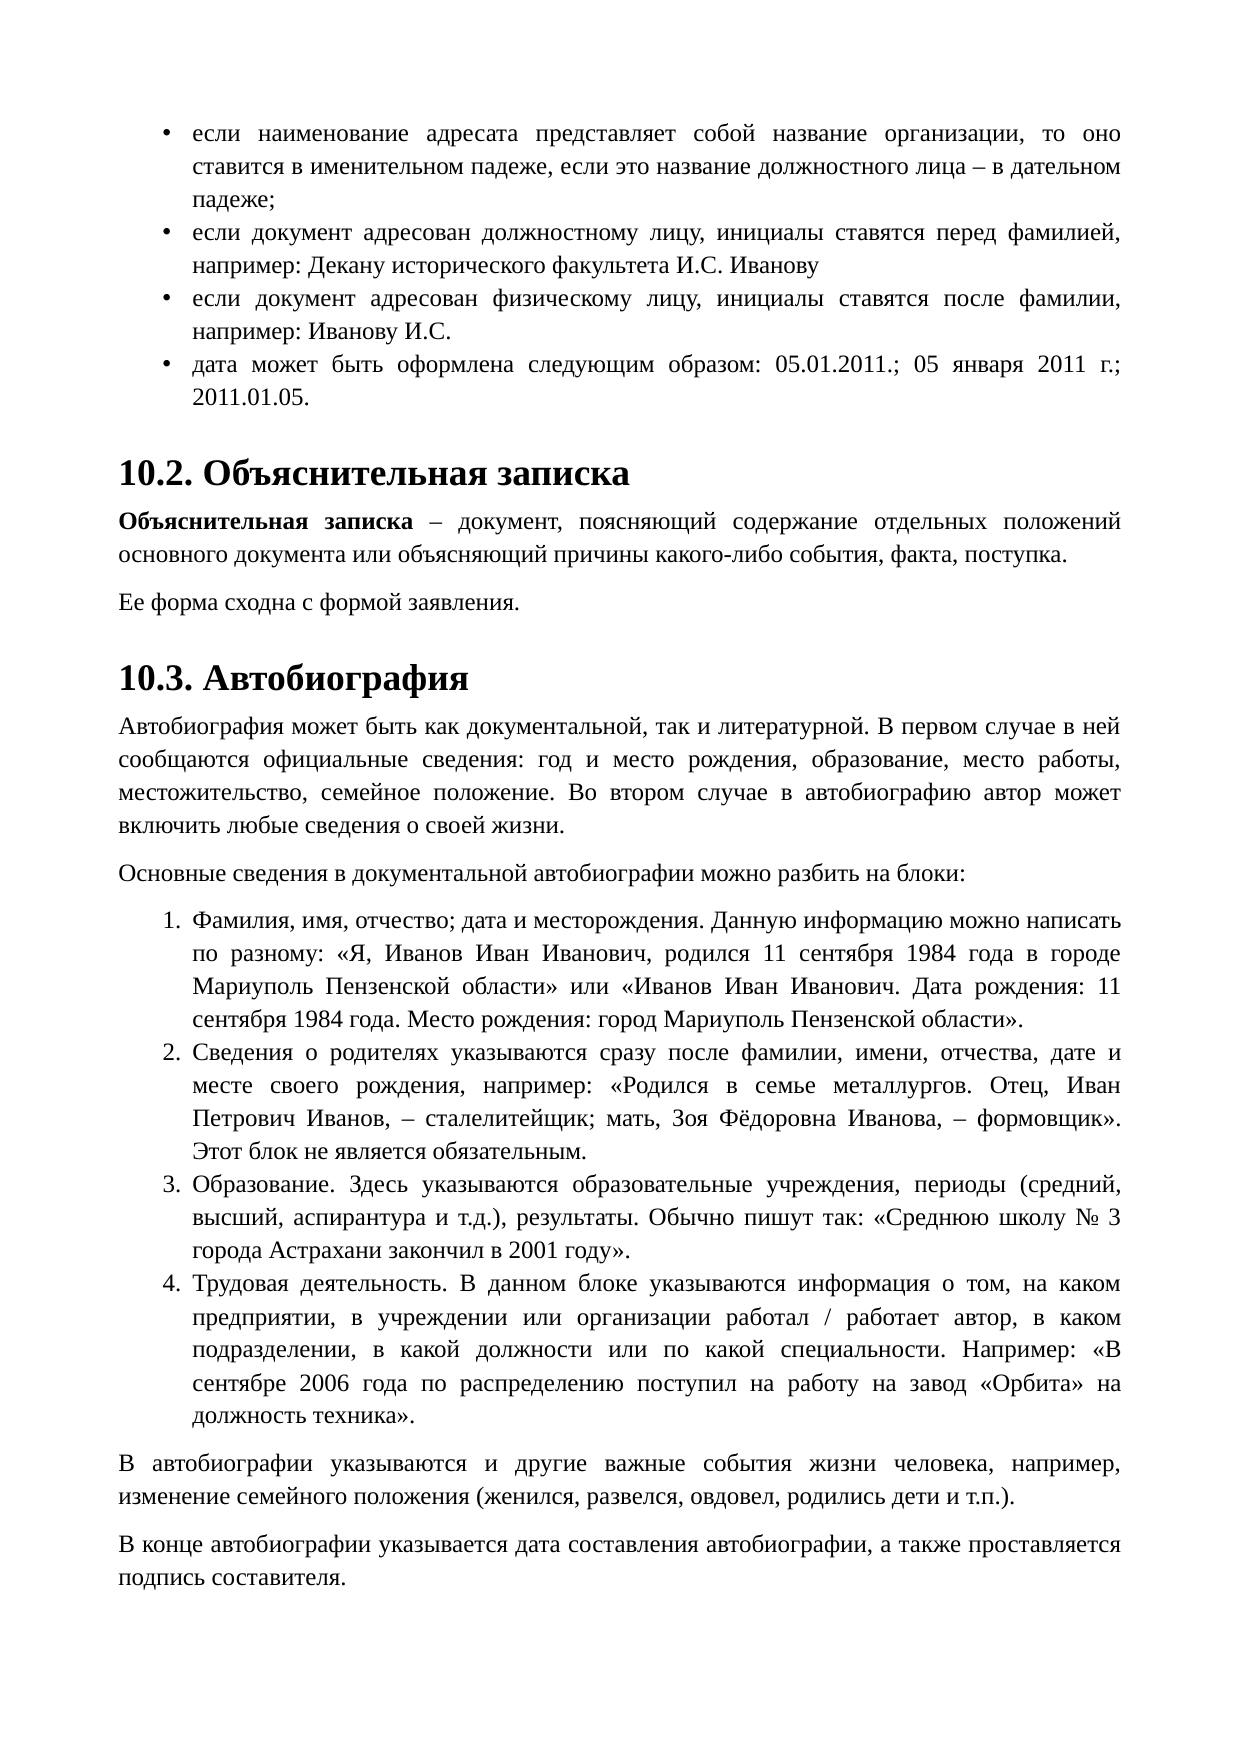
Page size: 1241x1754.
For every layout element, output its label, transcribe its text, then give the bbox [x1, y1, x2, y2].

list если документ адресован должностному лицу, инициалы ставятся перед фамилией, например: Декану исторического факультета И.С. Иванову [162, 217, 1122, 279]
text В автобиографии указываются и другие важные события жизни человека, например, изменение семейного положения (женился, развелся, овдовел, родились дети и т.п.). [118, 1448, 1122, 1510]
subtitle 10.2. Объяснительная записка [118, 451, 1122, 494]
list Трудовая деятельность. В данном блоке указываются информация о том, на каком предприятии, в учреждении или организации работал / работает автор, в каком подразделении, в какой должности или по какой специальности. Например: «В сентябре 2006 года по распределению поступил на работу на завод «Орбита» на должность техника». [162, 1268, 1122, 1429]
list если документ адресован физическому лицу, инициалы ставятся после фамилии, например: Иванову И.С. [162, 283, 1122, 345]
list Сведения о родителях указываются сразу после фамилии, имени, отчества, дате и месте своего рождения, например: «Родился в семье металлургов. Отец, Иван Петрович Иванов, – сталелитейщик; мать, Зоя Фёдоровна Иванова, – формовщик». Этот блок не является обязательным. [162, 1037, 1122, 1165]
text Объяснительная записка – документ, поясняющий содержание отдельных положений основного документа или объясняющий причины какого-либо события, факта, поступка. [118, 506, 1122, 568]
text В конце автобиографии указывается дата составления автобиографии, а также проставляется подпись составителя. [118, 1529, 1122, 1591]
text Ее форма сходна с формой заявления. [118, 587, 1122, 616]
text Автобиография может быть как документальной, так и литературной. В первом случае в ней сообщаются официальные сведения: год и место рождения, образование, место работы, местожительство, семейное положение. Во втором случае в автобиографию автор может включить любые сведения о своей жизни. [118, 711, 1122, 839]
text Основные сведения в документальной автобиографии можно разбить на блоки: [118, 858, 1122, 886]
list Фамилия, имя, отчество; дата и месторождения. Данную информацию можно написать по разному: «Я, Иванов Иван Иванович, родился 11 сентября 1984 года в городе Мариуполь Пензенской области» или «Иванов Иван Иванович. Дата рождения: 11 сентября 1984 года. Место рождения: город Мариуполь Пензенской области». [162, 905, 1122, 1033]
list дата может быть оформлена следующим образом: 05.01.2011.; 05 января 2011 г.; 2011.01.05. [162, 349, 1122, 411]
list Образование. Здесь указываются образовательные учреждения, периоды (средний, высший, аспирантура и т.д.), результаты. Обычно пишут так: «Среднюю школу № 3 города Астрахани закончил в 2001 году». [162, 1169, 1122, 1264]
subtitle 10.3. Автобиография [118, 655, 1122, 698]
list если наименование адресата представляет собой название организации, то оно ставится в именительном падеже, если это название должностного лица – в дательном падеже; [162, 118, 1122, 213]
